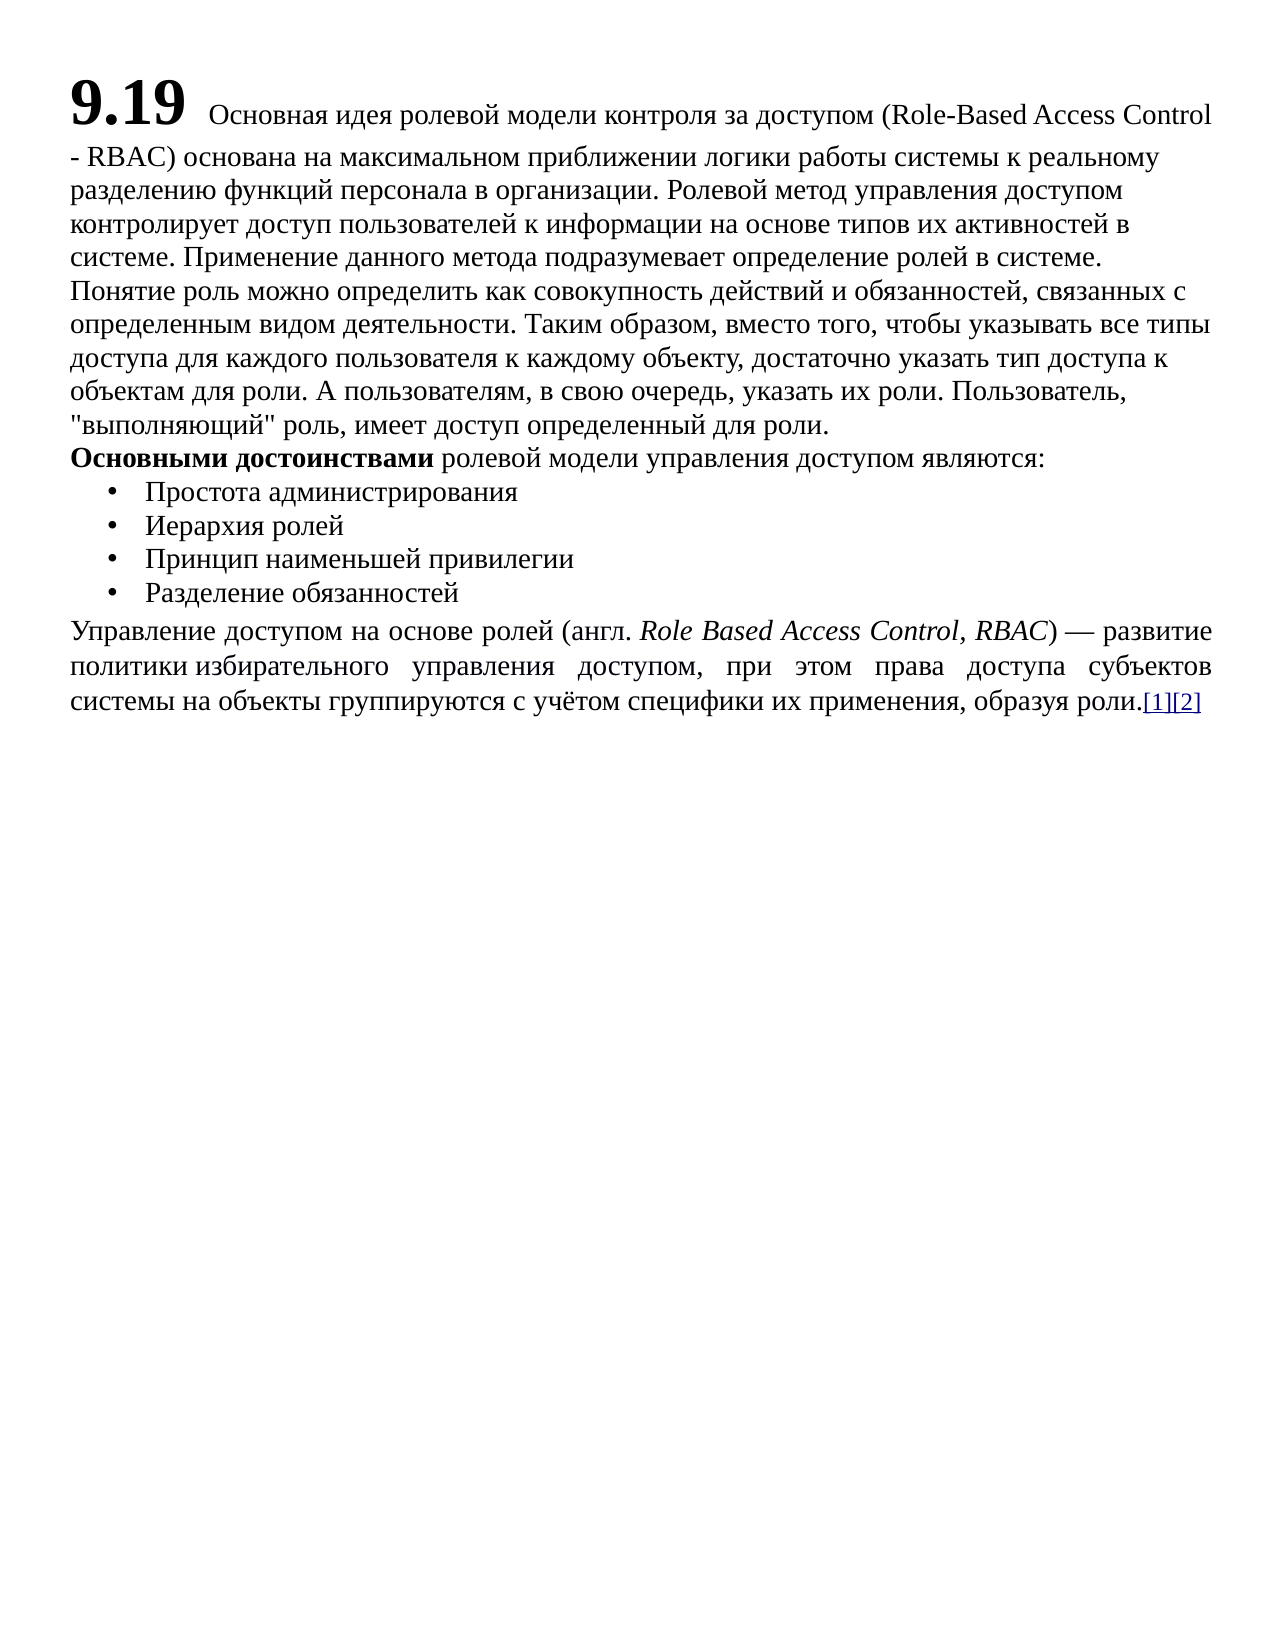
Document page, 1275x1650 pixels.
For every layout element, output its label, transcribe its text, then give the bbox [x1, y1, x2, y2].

text 9.19 Основная идея ролевой модели контроля за доступом (Role-Based Access Control - RBAC) основана на максимальном приближении логики работы системы к реальному разделению функций персонала в организации. Ролевой метод управления доступом контролирует доступ пользователей к информации на основе типов их активностей в системе. Применение данного метода подразумевает определение ролей в системе. Понятие роль можно определить как совокупность действий и обязанностей, связанных с определенным видом деятельности. Таким образом, вместо того, чтобы указывать все типы доступа для каждого пользователя к каждому объекту, достаточно указать тип доступа к объектам для роли. А пользователям, в свою очередь, указать их роли. Пользователь, "выполняющий" роль, имеет доступ определенный для роли. [70, 62, 1212, 441]
text Основными достоинствами ролевой модели управления доступом являются: [70, 441, 1212, 474]
list Простота администрирования [107, 474, 1212, 508]
list Принцип наименьшей привилегии [107, 541, 1212, 575]
text Управление доступом на основе ролей (англ. Role Based Access Control, RBAC) — развитие политики избирательного управления доступом, при этом права доступа субъектов системы на объекты группируются с учётом специфики их применения, образуя роли.[1][2] [70, 612, 1212, 717]
list Разделение обязанностей [107, 575, 1212, 609]
list Иерархия ролей [107, 508, 1212, 541]
